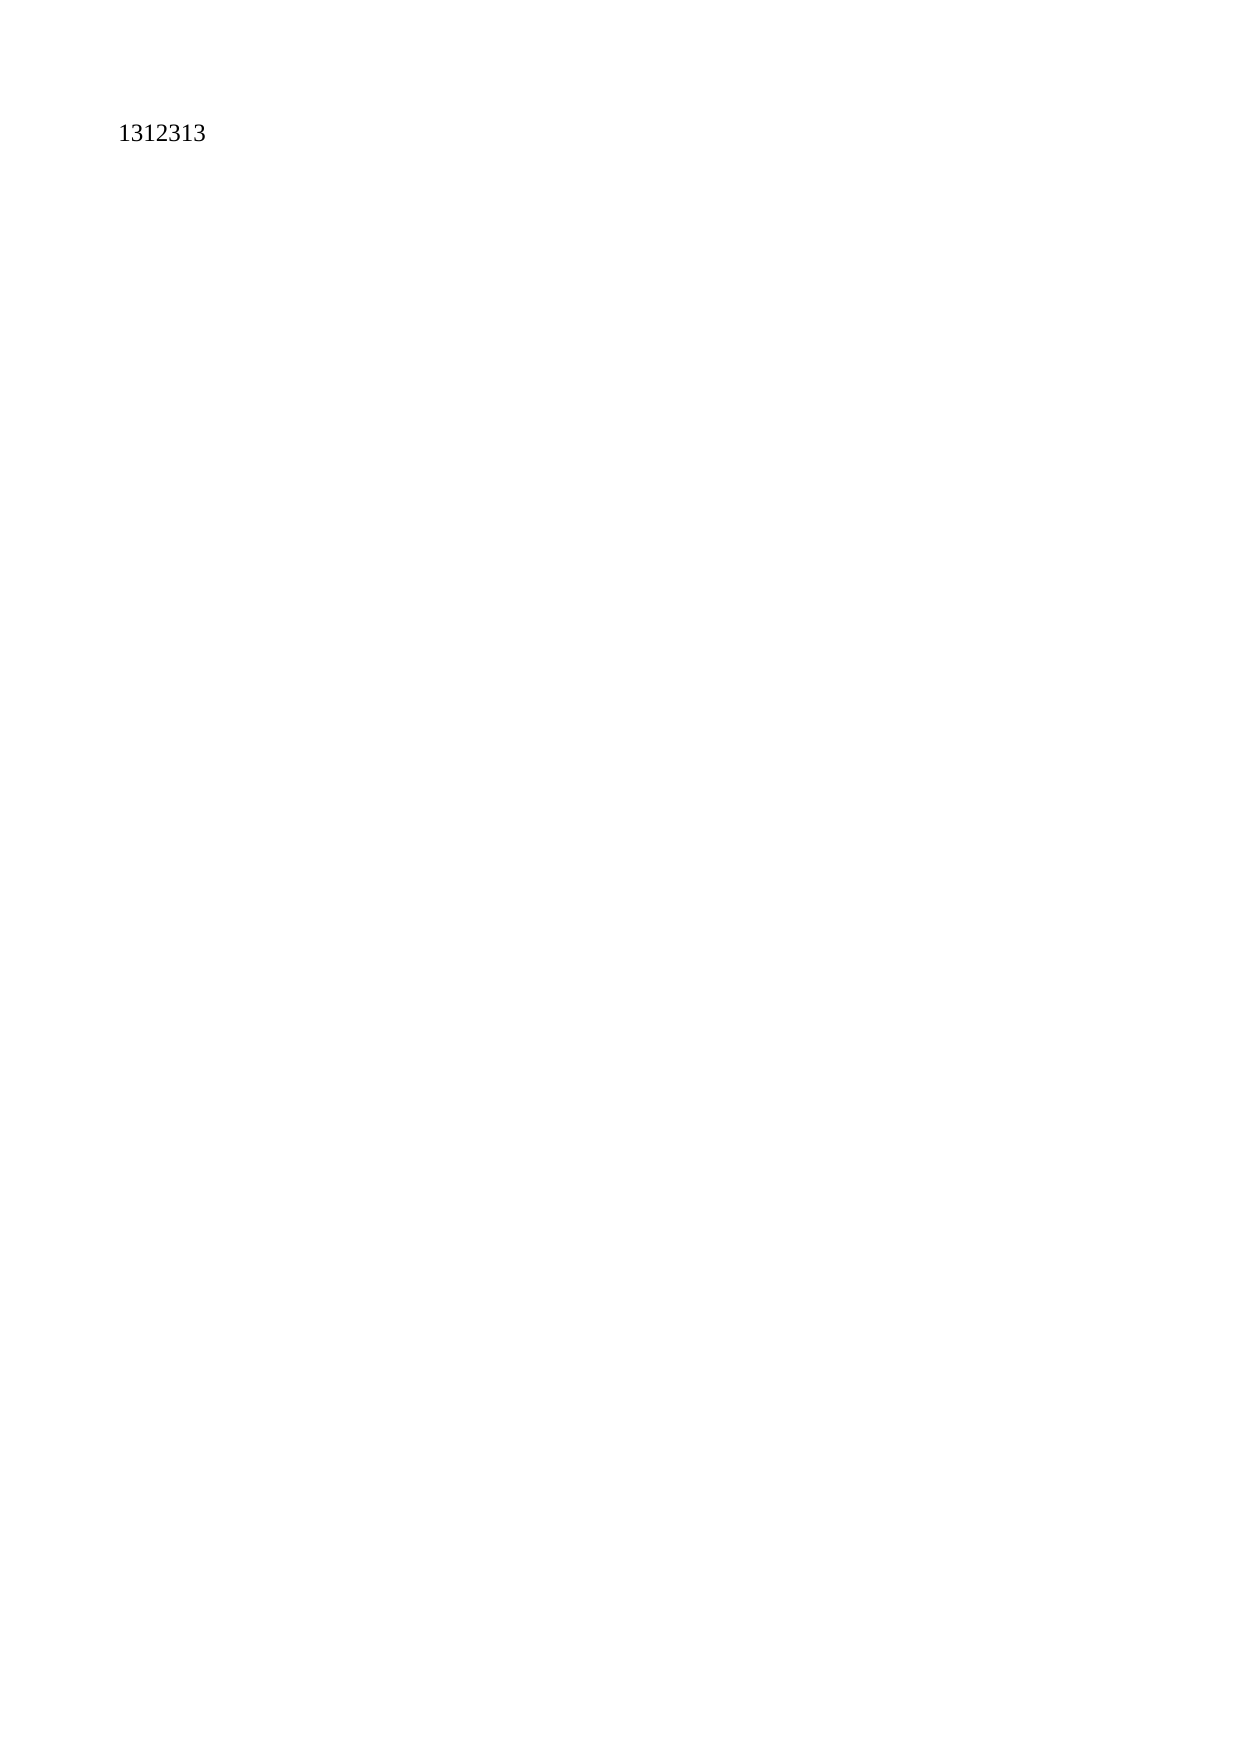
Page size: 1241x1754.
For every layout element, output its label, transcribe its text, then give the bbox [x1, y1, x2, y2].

text 1312313 [118, 118, 1122, 147]
